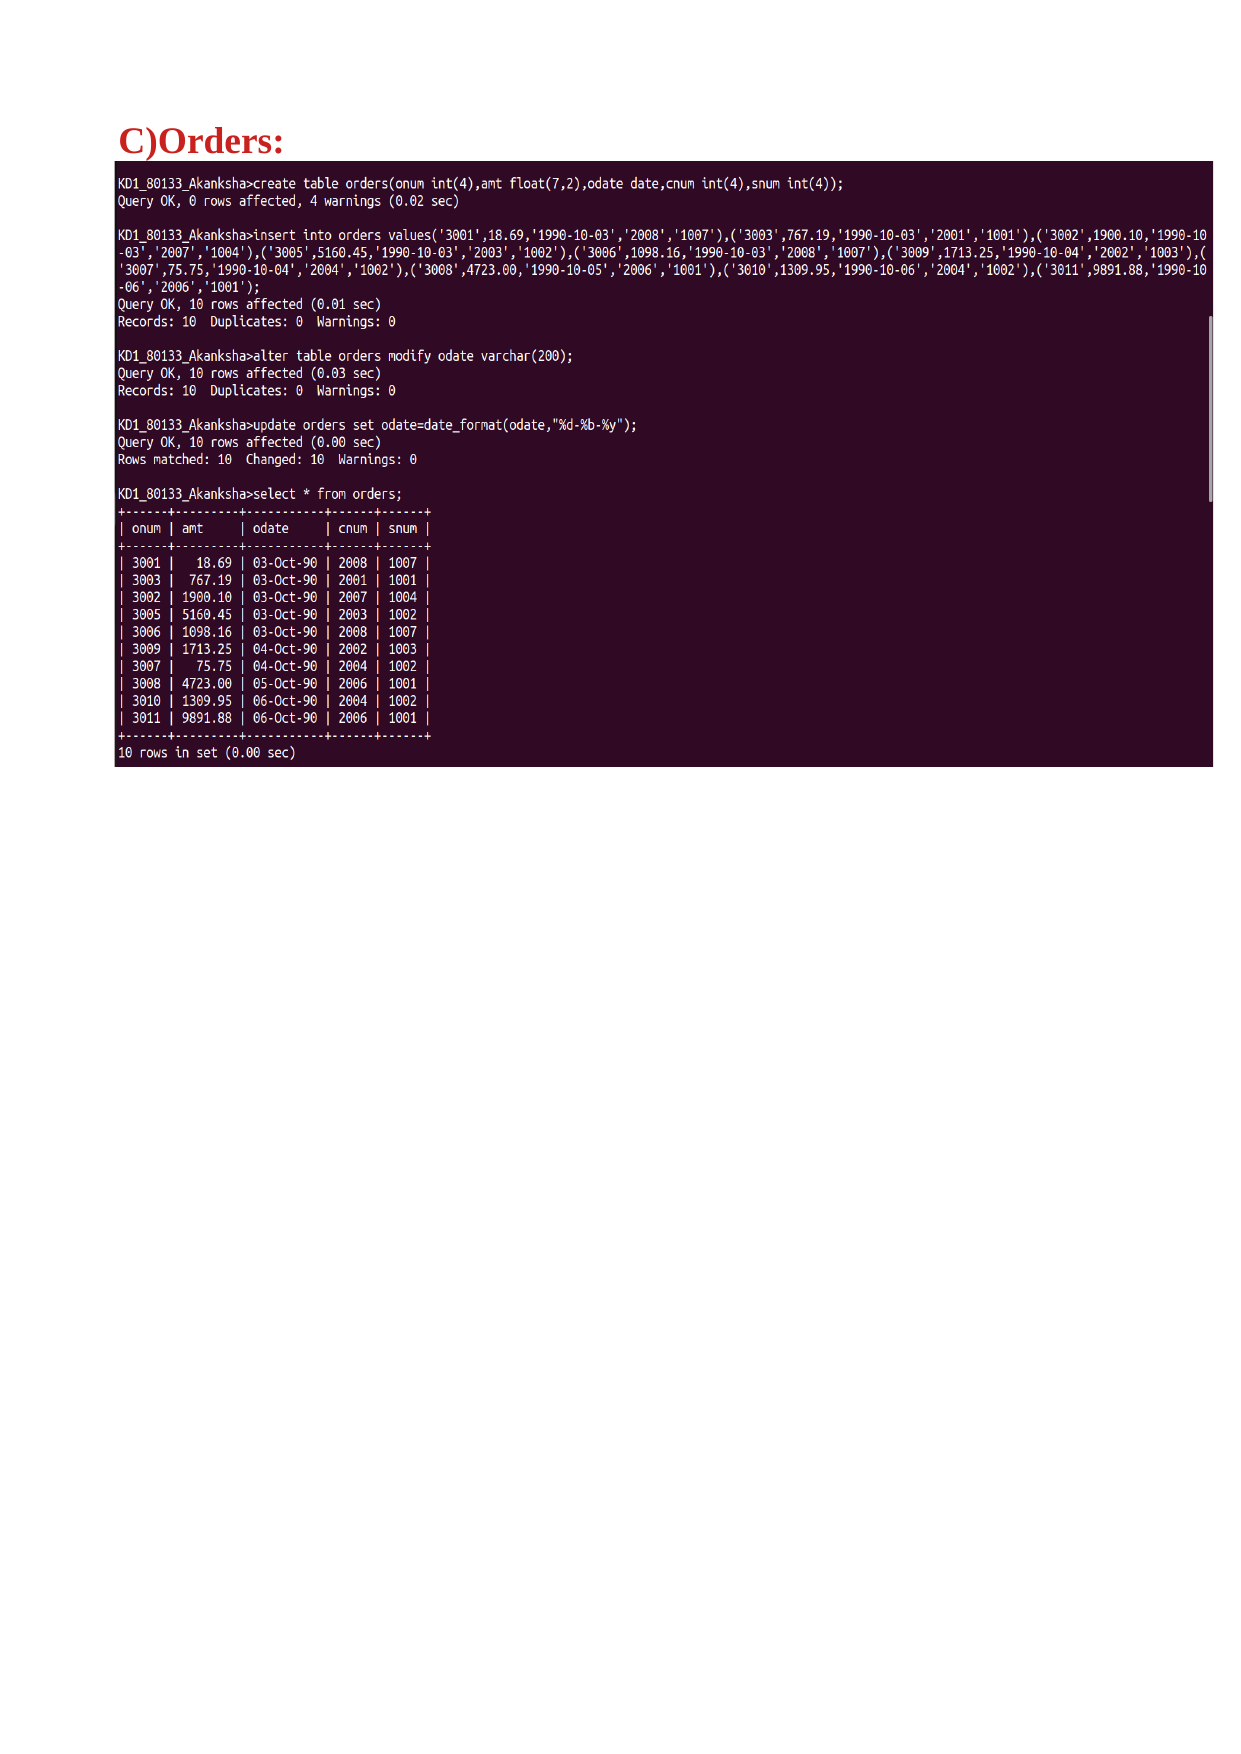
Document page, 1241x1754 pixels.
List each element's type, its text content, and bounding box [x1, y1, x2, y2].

text C)Orders: [118, 118, 1122, 161]
picture [114, 161, 1214, 767]
